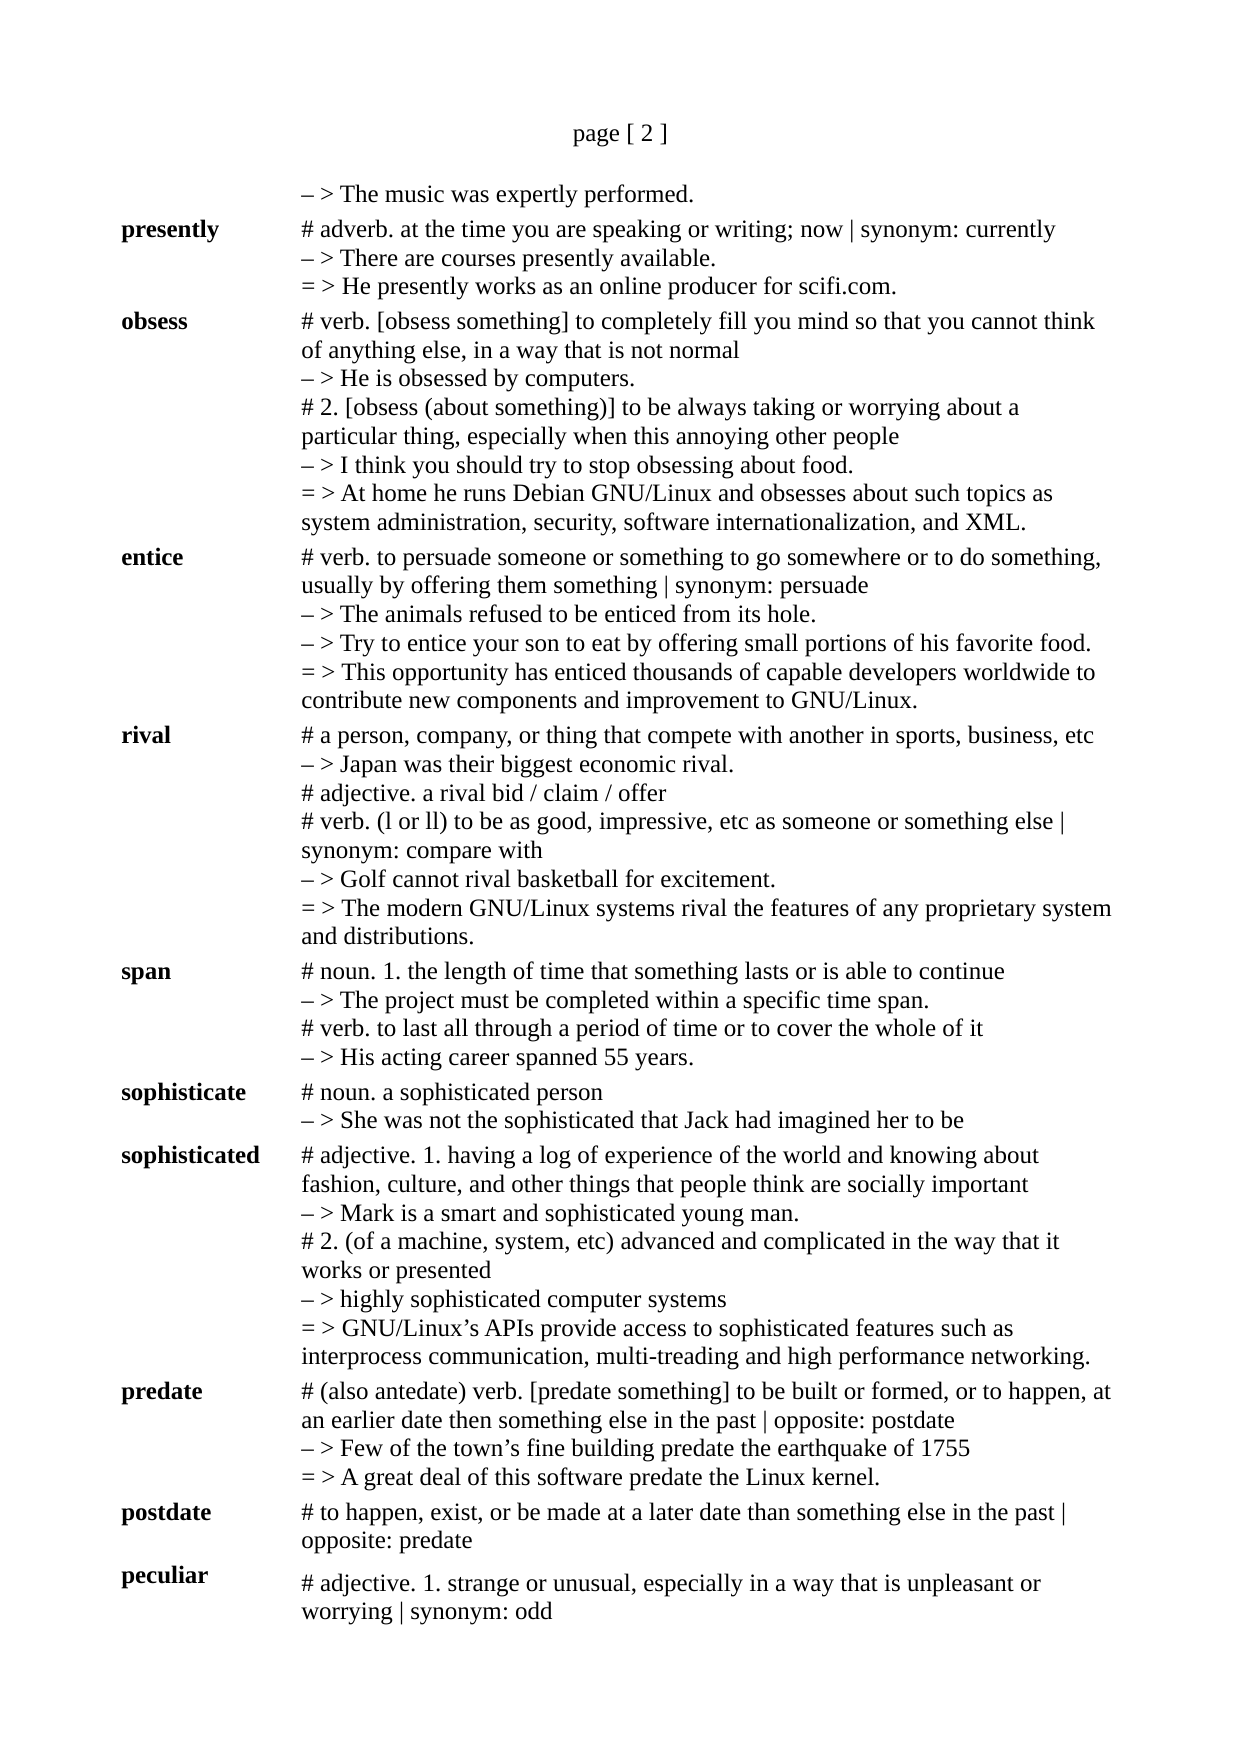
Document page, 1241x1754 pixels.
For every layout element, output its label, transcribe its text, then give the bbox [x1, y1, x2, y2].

table_cell sophisticate [118, 1074, 298, 1137]
table_cell # adjective. 1. having a log of experience of the world and knowing about fashion, culture, and other things that people think are socially important – > Mark is a smart and sophisticated young man. # 2. (of a machine, system, etc) advanced and complicated in the way that it works or presented – > highly sophisticated computer systems = > GNU/Linux’s APIs provide access to sophisticated features such as interprocess communication, multi-treading and high performance networking. [298, 1137, 1122, 1373]
table_cell rival [118, 717, 298, 953]
table_cell predate [118, 1373, 298, 1494]
table_cell # (also antedate) verb. [predate something] to be built or formed, or to happen, at an earlier date then something else in the past | opposite: postdate – > Few of the town’s fine building predate the earthquake of 1755 = > A great deal of this software predate the Linux kernel. [298, 1373, 1122, 1494]
table_cell # verb. to persuade someone or something to go somewhere or to do something, usually by offering them something | synonym: persuade – > The animals refused to be enticed from its hole. – > Try to entice your son to eat by offering small portions of his favorite food. = > This opportunity has enticed thousands of capable developers worldwide to contribute new components and improvement to GNU/Linux. [298, 539, 1122, 717]
table_cell postdate [118, 1494, 298, 1557]
table_cell obsess [118, 303, 298, 539]
table_cell # verb. [obsess something] to completely fill you mind so that you cannot think of anything else, in a way that is not normal – > He is obsessed by computers. # 2. [obsess (about something)] to be always taking or worrying about a particular thing, especially when this annoying other people – > I think you should try to stop obsessing about food. = > At home he runs Debian GNU/Linux and obsesses about such topics as system administration, security, software internationalization, and XML. [298, 303, 1122, 539]
table_cell – > The music was expertly performed. [298, 176, 1122, 211]
table_cell # noun. 1. the length of time that something lasts or is able to continue – > The project must be completed within a specific time span. # verb. to last all through a period of time or to cover the whole of it – > His acting career spanned 55 years. [298, 953, 1122, 1074]
table_cell presently [118, 211, 298, 303]
table_cell sophisticated [118, 1137, 298, 1373]
table_cell # a person, company, or thing that compete with another in sports, business, etc – > Japan was their biggest economic rival. # adjective. a rival bid / claim / offer # verb. (l or ll) to be as good, impressive, etc as someone or something else | synonym: compare with – > Golf cannot rival basketball for excitement. = > The modern GNU/Linux systems rival the features of any proprietary system and distributions. [298, 717, 1122, 953]
table_cell peculiar [118, 1557, 298, 1636]
table_cell # to happen, exist, or be made at a later date than something else in the past | opposite: predate [298, 1494, 1122, 1557]
table_cell # adverb. at the time you are speaking or writing; now | synonym: currently – > There are courses presently available. = > He presently works as an online producer for scifi.com. [298, 211, 1122, 303]
table_cell span [118, 953, 298, 1074]
table_cell entice [118, 539, 298, 717]
table_cell # adjective. 1. strange or unusual, especially in a way that is unpleasant or worrying | synonym: odd [298, 1557, 1122, 1636]
table_cell [118, 176, 298, 211]
table_cell # noun. a sophisticated person – > She was not the sophisticated that Jack had imagined her to be [298, 1074, 1122, 1137]
